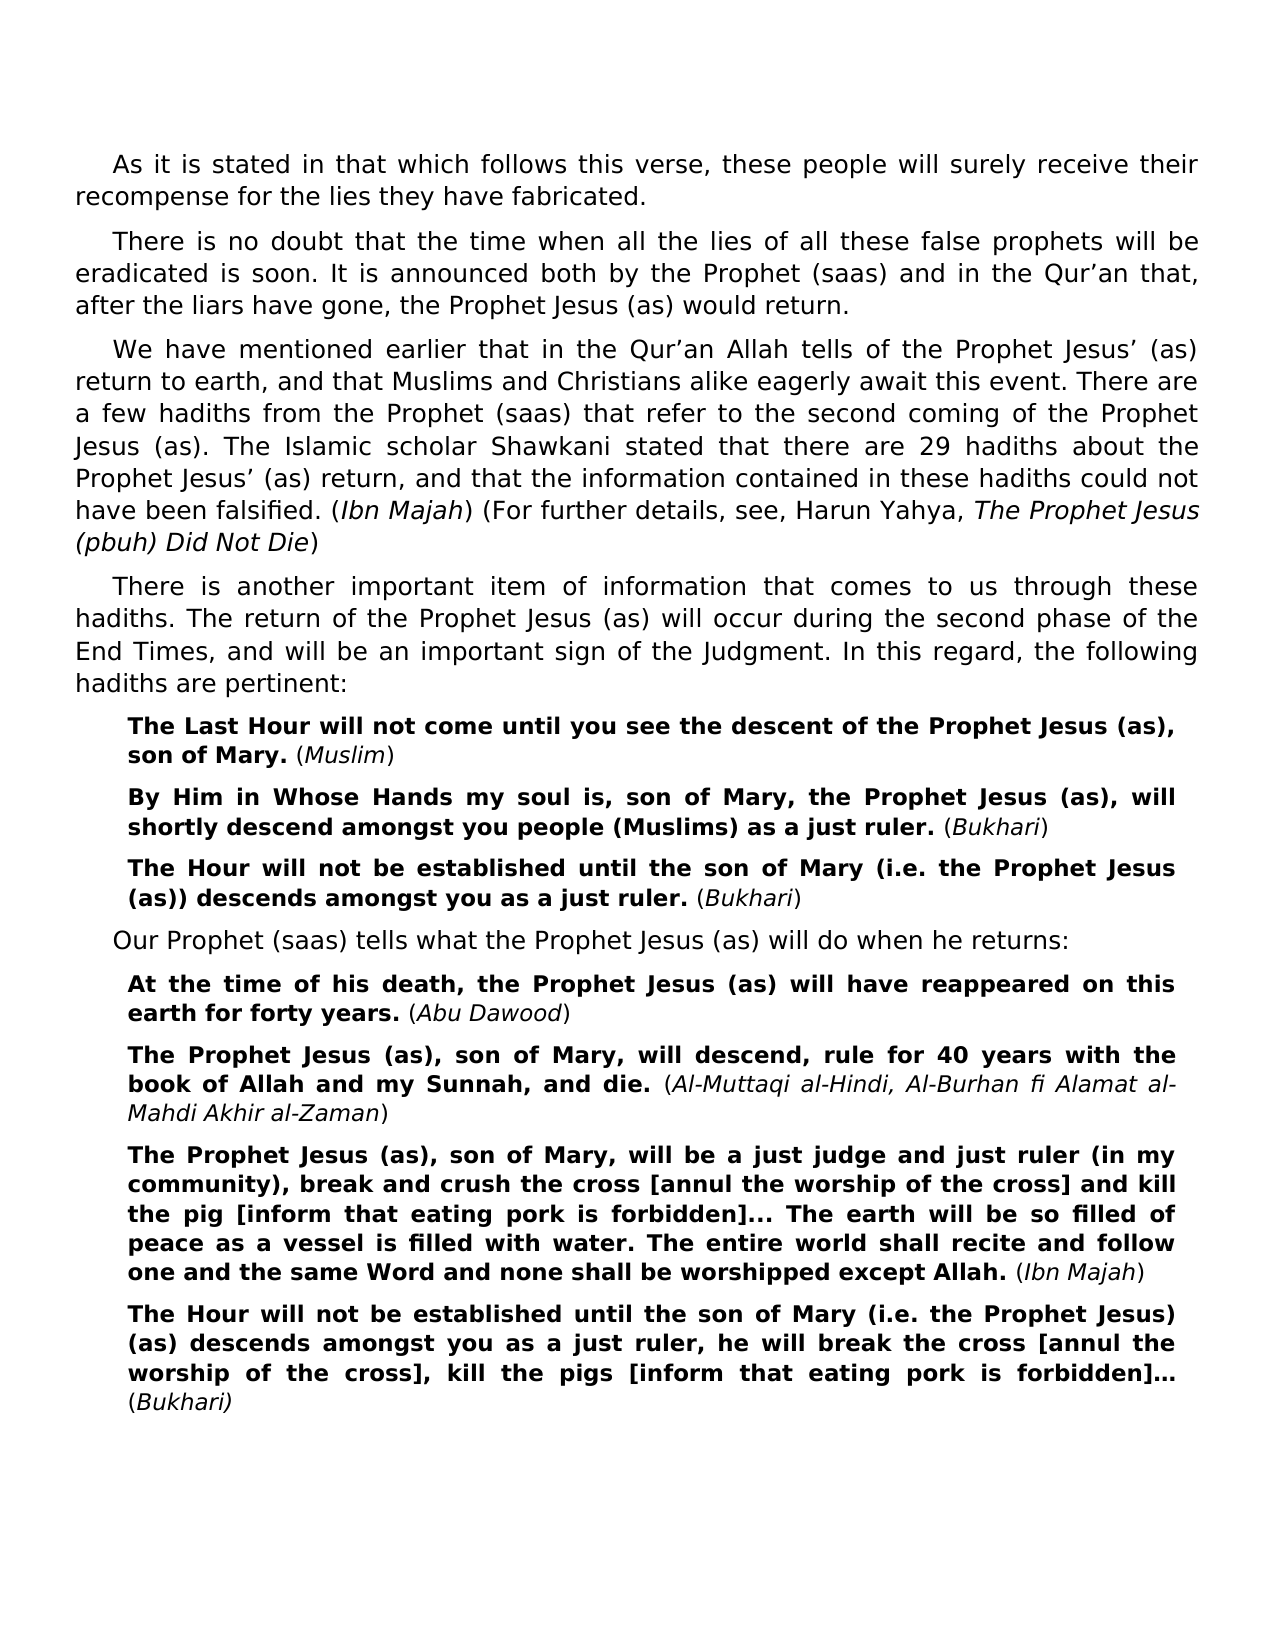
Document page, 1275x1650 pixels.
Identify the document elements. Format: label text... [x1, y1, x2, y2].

text The Prophet Jesus (as), son of Mary, will be a just judge and just ruler (in my community), break and crush the cross [annul the worship of the cross] and kill the pig [inform that eating pork is forbidden]... The earth will be so filled of peace as a vessel is filled with water. The entire world shall recite and follow one and the same Word and none shall be worshipped except Allah. (Ibn Majah) [127, 1142, 1177, 1286]
text There is another important item of information that comes to us through these hadiths. The return of the Prophet Jesus (as) will occur during the second phase of the End Times, and will be an important sign of the Judgment. In this regard, the following hadiths are pertinent: [75, 572, 1200, 698]
text There is no doubt that the time when all the lies of all these false prophets will be eradicated is soon. It is announced both by the Prophet (saas) and in the Qur’an that, after the liars have gone, the Prophet Jesus (as) would return. [75, 227, 1200, 320]
text Our Prophet (saas) tells what the Prophet Jesus (as) will do when he returns: [75, 926, 1200, 956]
text At the time of his death, the Prophet Jesus (as) will have reappeared on this earth for forty years. (Abu Dawood) [127, 971, 1177, 1027]
text The Last Hour will not come until you see the descent of the Prophet Jesus (as), son of Mary. (Muslim) [127, 713, 1177, 769]
text The Hour will not be established until the son of Mary (i.e. the Prophet Jesus (as)) descends amongst you as a just ruler. (Bukhari) [127, 855, 1177, 911]
text As it is stated in that which follows this verse, these people will surely receive their recompense for the lies they have fabricated. [75, 150, 1200, 211]
text The Hour will not be established until the son of Mary (i.e. the Prophet Jesus) (as) descends amongst you as a just ruler, he will break the cross [annul the worship of the cross], kill the pigs [inform that eating pork is forbidden]… (Bukhari) [127, 1301, 1177, 1416]
text By Him in Whose Hands my soul is, son of Mary, the Prophet Jesus (as), will shortly descend amongst you people (Muslims) as a just ruler. (Bukhari) [127, 784, 1177, 840]
text The Prophet Jesus (as), son of Mary, will descend, rule for 40 years with the book of Allah and my Sunnah, and die. (Al-Muttaqi al-Hindi, Al-Burhan fi Alamat al-Mahdi Akhir al-Zaman) [127, 1042, 1177, 1127]
text We have mentioned earlier that in the Qur’an Allah tells of the Prophet Jesus’ (as) return to earth, and that Muslims and Christians alike eagerly await this event. There are a few hadiths from the Prophet (saas) that refer to the second coming of the Prophet Jesus (as). The Islamic scholar Shawkani stated that there are 29 hadiths about the Prophet Jesus’ (as) return, and that the information contained in these hadiths could not have been falsified. (Ibn Majah) (For further details, see, Harun Yahya, The Prophet Jesus (pbuh) Did Not Die) [75, 335, 1200, 557]
